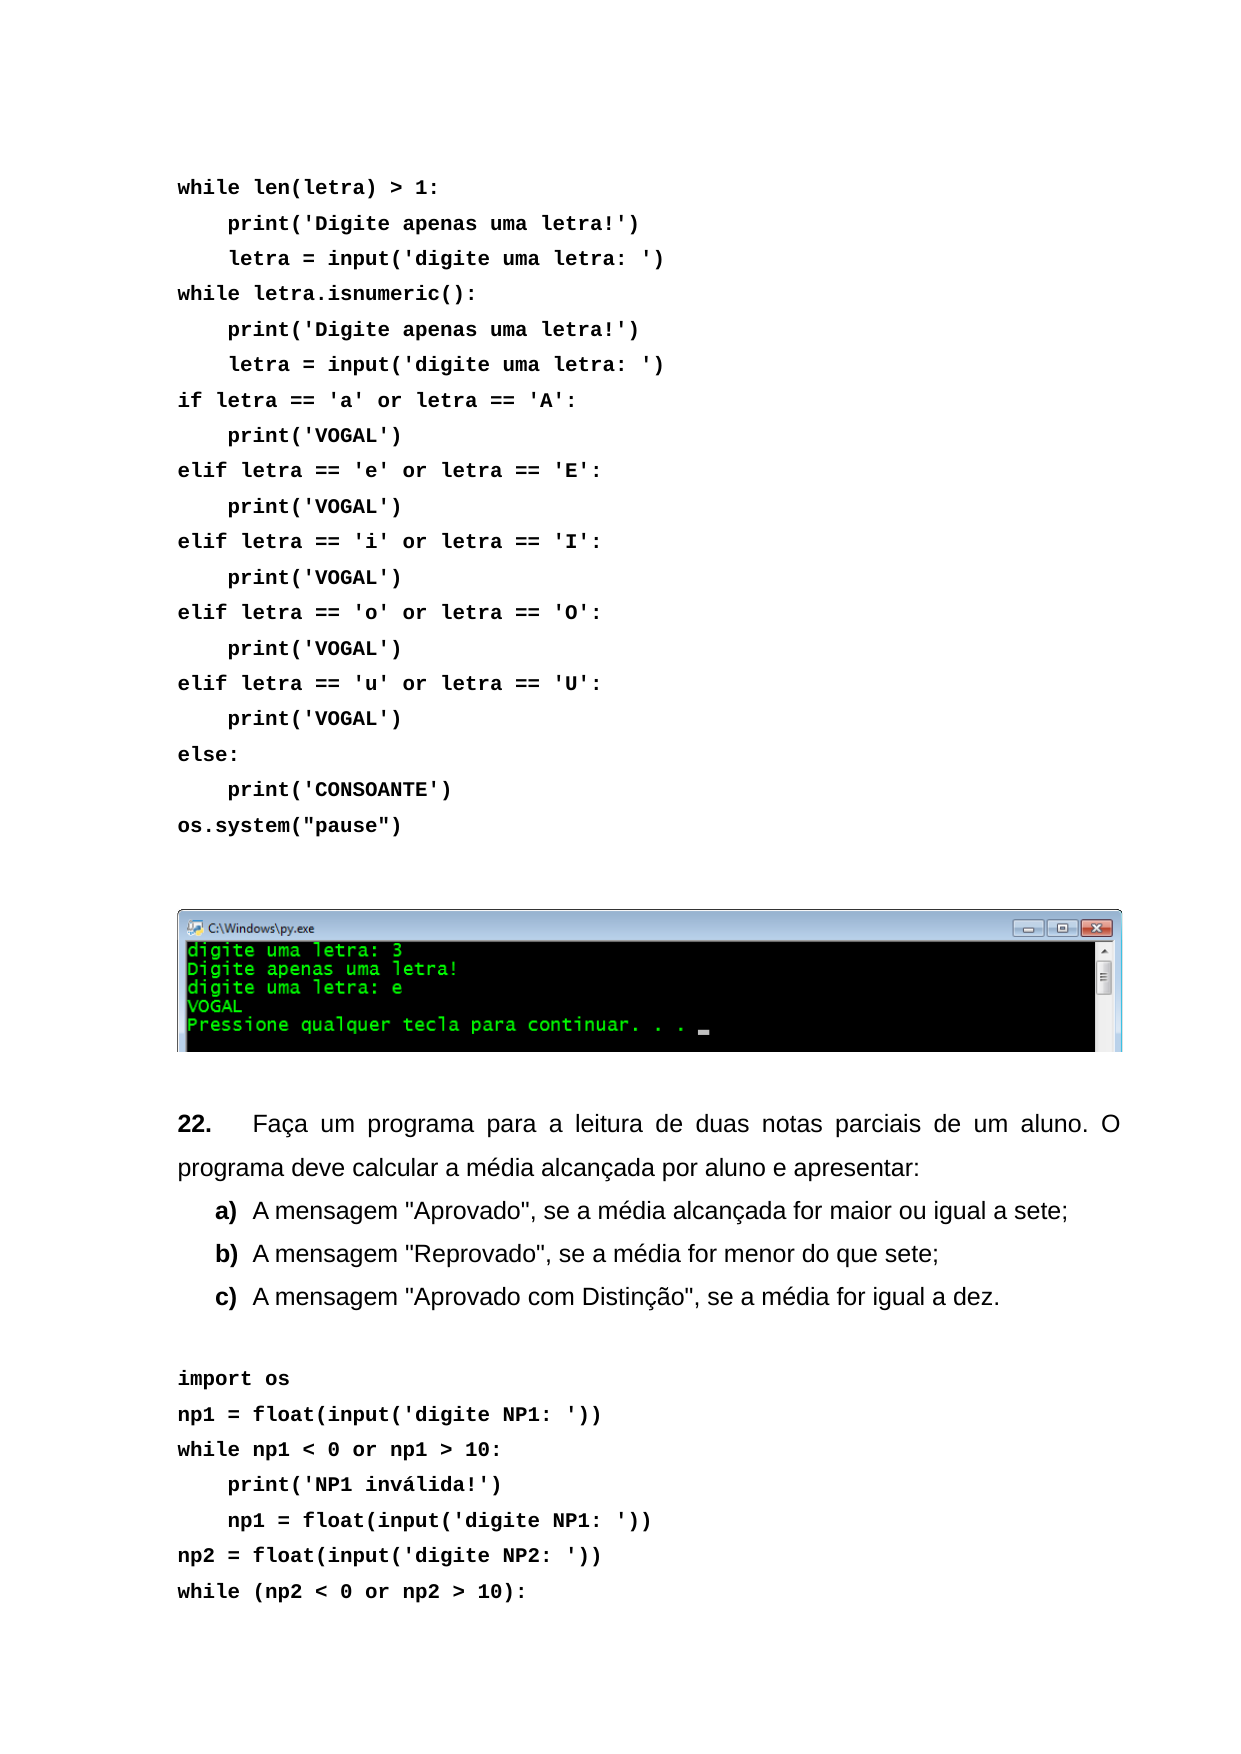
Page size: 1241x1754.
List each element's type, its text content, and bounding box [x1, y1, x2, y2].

list A mensagem "Aprovado", se a média alcançada for maior ou igual a sete; [215, 1196, 1122, 1224]
picture [177, 909, 1123, 1052]
text print('NP1 inválida!') [177, 1474, 1122, 1498]
text while len(letra) > 1: [177, 177, 1122, 201]
text print('VOGAL') [177, 567, 1122, 590]
text print('Digite apenas uma letra!') [177, 319, 1122, 342]
text np2 = float(input('digite NP2: ')) [177, 1545, 1122, 1569]
text letra = input('digite uma letra: ') [177, 248, 1122, 272]
text elif letra == 'o' or letra == 'O': [177, 602, 1122, 626]
text np1 = float(input('digite NP1: ')) [177, 1510, 1122, 1533]
text while letra.isnumeric(): [177, 283, 1122, 307]
text print('VOGAL') [177, 638, 1122, 661]
text while (np2 < 0 or np2 > 10): [177, 1581, 1122, 1604]
text np1 = float(input('digite NP1: ')) [177, 1404, 1122, 1427]
text print('VOGAL') [177, 425, 1122, 449]
text print('CONSOANTE') [177, 779, 1122, 803]
text print('VOGAL') [177, 496, 1122, 519]
list A mensagem "Reprovado", se a média for menor do que sete; [215, 1239, 1122, 1268]
text print('VOGAL') [177, 708, 1122, 732]
list Faça um programa para a leitura de duas notas parciais de um aluno. O programa deve calcular a média alcançada por aluno e apresentar: [177, 1109, 1122, 1181]
text elif letra == 'i' or letra == 'I': [177, 531, 1122, 555]
text print('Digite apenas uma letra!') [177, 213, 1122, 236]
text elif letra == 'u' or letra == 'U': [177, 673, 1122, 697]
list A mensagem "Aprovado com Distinção", se a média for igual a dez. [215, 1282, 1122, 1311]
text while np1 < 0 or np1 > 10: [177, 1439, 1122, 1463]
text else: [177, 744, 1122, 767]
text os.system("pause") [177, 815, 1122, 838]
text if letra == 'a' or letra == 'A': [177, 390, 1122, 413]
text letra = input('digite uma letra: ') [177, 354, 1122, 378]
text import os [177, 1368, 1122, 1392]
text elif letra == 'e' or letra == 'E': [177, 461, 1122, 484]
